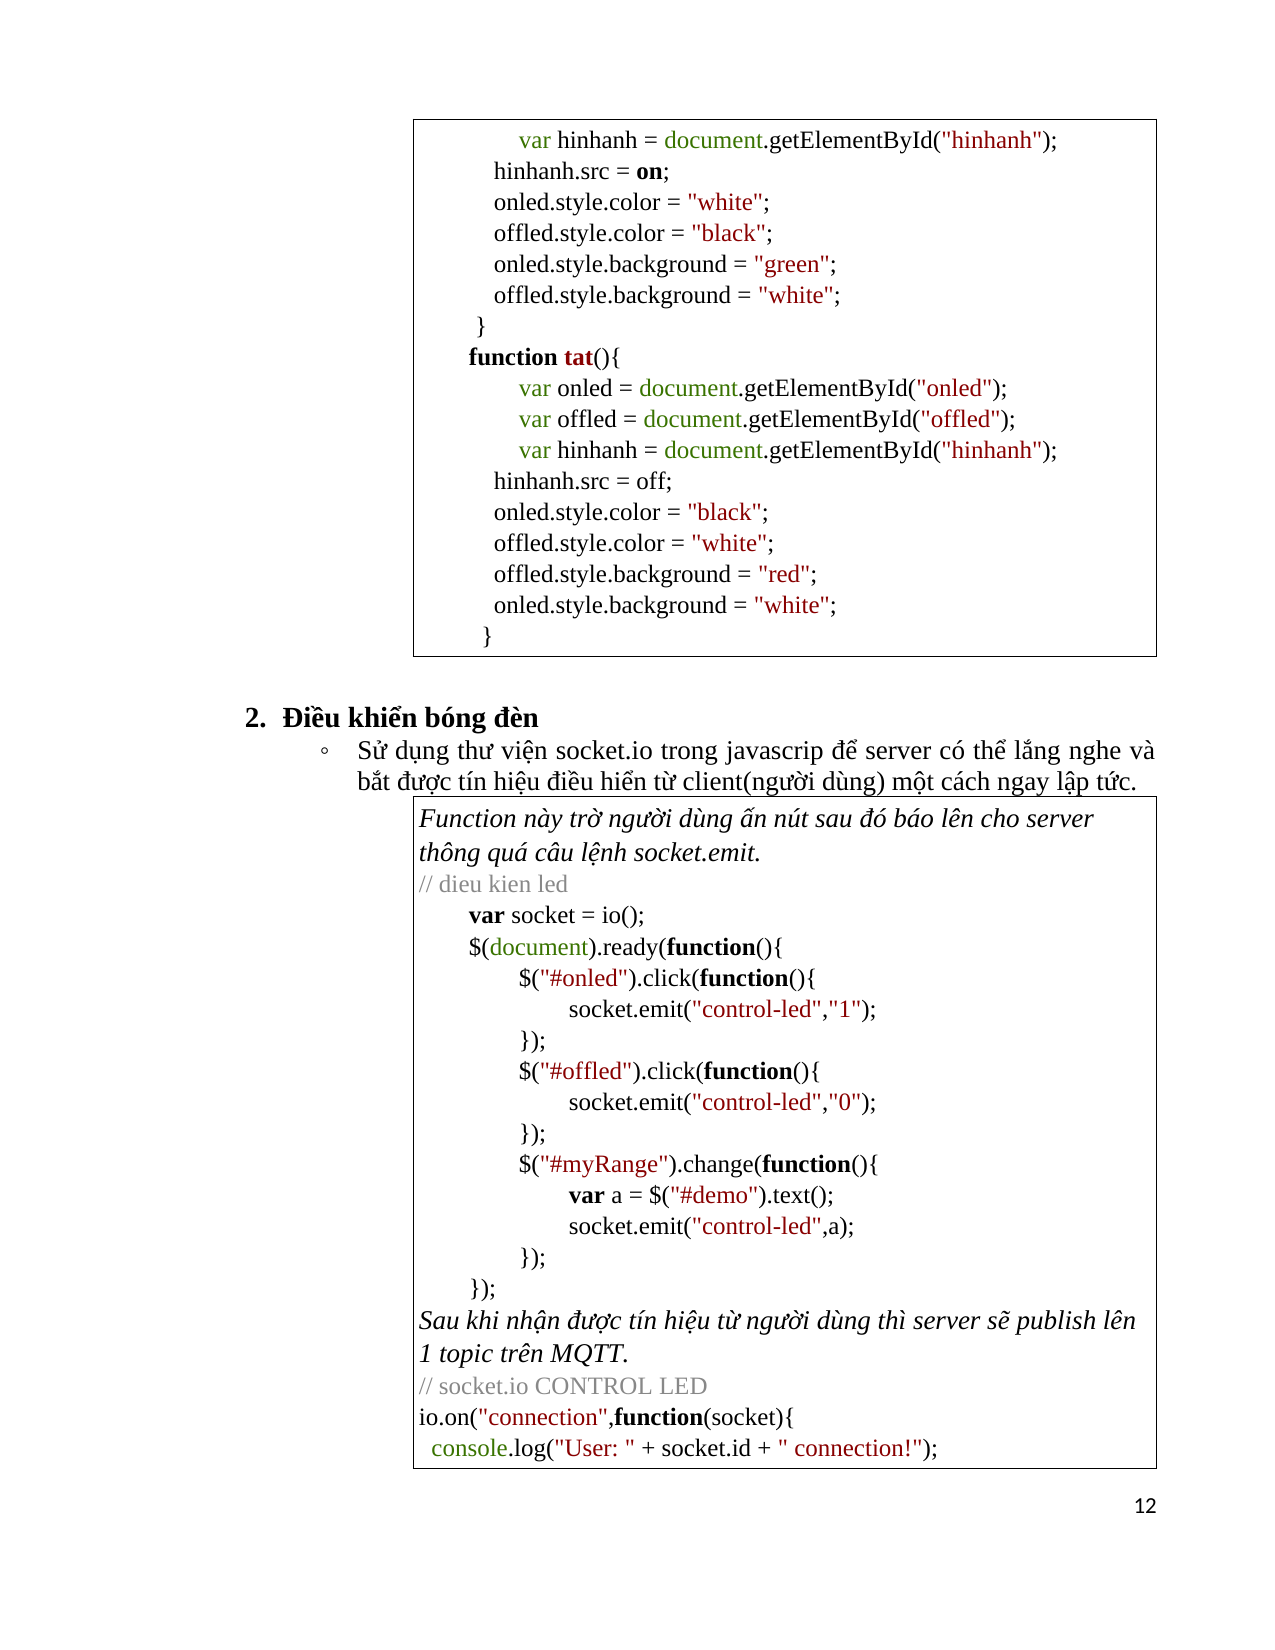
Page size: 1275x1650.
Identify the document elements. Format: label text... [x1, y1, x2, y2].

table_header Function này trờ người dùng ấn nút sau đó báo lên cho server thông quá câu lệnh socket.emit. // dieu kien led var socket = io(); $(document).ready(function(){ $("#onled").click(function(){ socket.emit("control-led","1"); }); $("#offled").click(function(){ socket.emit("control-led","0"); }); $("#myRange").change(function(){ var a = $("#demo").text(); socket.emit("control-led",a); }); }); Sau khi nhận được tín hiệu từ người dùng thì server sẽ publish lên 1 topic trên MQTT. // socket.io CONTROL LED io.on("connection",function(socket){ console.log("User: " + socket.id + " connection!"); [414, 797, 1156, 1468]
subtitle Sử dụng thư viện socket.io trong javascrip để server có thể lắng nghe và bắt được tín hiệu điều hiển từ client(người dùng) một cách ngay lập tức. [319, 734, 1156, 796]
table_header var hinhanh = document.getElementById("hinhanh"); hinhanh.src = on; onled.style.color = "white"; offled.style.color = "black"; onled.style.background = "green"; offled.style.background = "white"; } function tat(){ var onled = document.getElementById("onled"); var offled = document.getElementById("offled"); var hinhanh = document.getElementById("hinhanh"); hinhanh.src = off; onled.style.color = "black"; offled.style.color = "white"; offled.style.background = "red"; onled.style.background = "white"; } [414, 120, 1156, 656]
subtitle Điều khiển bóng đèn [244, 700, 1156, 734]
